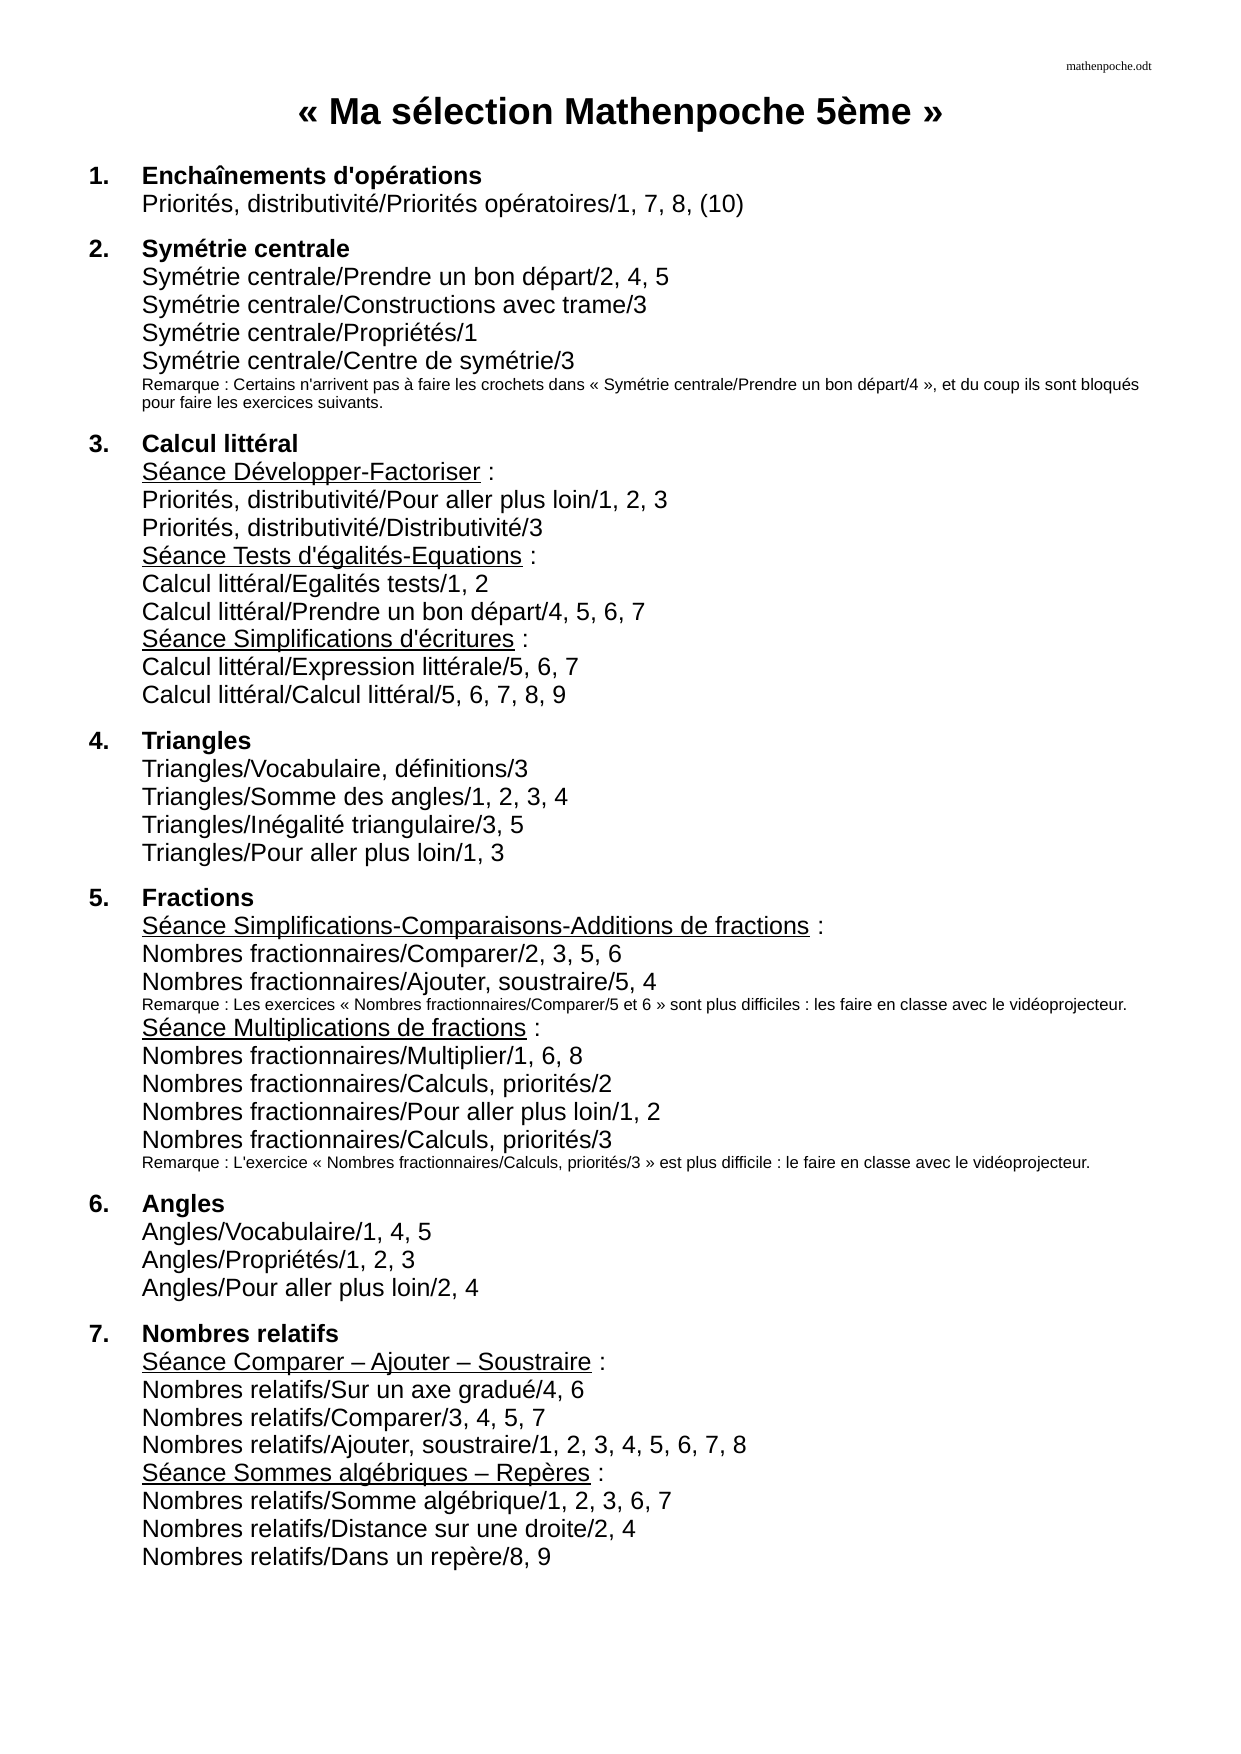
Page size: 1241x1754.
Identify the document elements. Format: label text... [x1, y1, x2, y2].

list Fractions Séance Simplifications-Comparaisons-Additions de fractions : Nombres fractionnaires/Comparer/2, 3, 5, 6 Nombres fractionnaires/Ajouter, soustraire/5, 4 Remarque : Les exercices « Nombres fractionnaires/Comparer/5 et 6 » sont plus difficiles : les faire en classe avec le vidéoprojecteur. Séance Multiplications de fractions : Nombres fractionnaires/Multiplier/1, 6, 8 Nombres fractionnaires/Calculs, priorités/2 Nombres fractionnaires/Pour aller plus loin/1, 2 Nombres fractionnaires/Calculs, priorités/3 Remarque : L'exercice « Nombres fractionnaires/Calculs, priorités/3 » est plus difficile : le faire en classe avec le vidéoprojecteur. [88, 884, 1152, 1172]
list Angles Angles/Vocabulaire/1, 4, 5 Angles/Propriétés/1, 2, 3 Angles/Pour aller plus loin/2, 4 [88, 1190, 1152, 1302]
list Enchaînements d'opérations Priorités, distributivité/Priorités opératoires/1, 7, 8, (10) [88, 162, 1152, 217]
list Triangles Triangles/Vocabulaire, définitions/3 Triangles/Somme des angles/1, 2, 3, 4 Triangles/Inégalité triangulaire/3, 5 Triangles/Pour aller plus loin/1, 3 [88, 727, 1152, 866]
list Nombres relatifs Séance Comparer – Ajouter – Soustraire : Nombres relatifs/Sur un axe gradué/4, 6 Nombres relatifs/Comparer/3, 4, 5, 7 Nombres relatifs/Ajouter, soustraire/1, 2, 3, 4, 5, 6, 7, 8 Séance Sommes algébriques – Repères : Nombres relatifs/Somme algébrique/1, 2, 3, 6, 7 Nombres relatifs/Distance sur une droite/2, 4 Nombres relatifs/Dans un repère/8, 9 [88, 1319, 1152, 1571]
subtitle « Ma sélection Mathenpoche 5ème » [92, 91, 1148, 132]
list Symétrie centrale Symétrie centrale/Prendre un bon départ/2, 4, 5 Symétrie centrale/Constructions avec trame/3 Symétrie centrale/Propriétés/1 Symétrie centrale/Centre de symétrie/3 Remarque : Certains n'arrivent pas à faire les crochets dans « Symétrie centrale/Prendre un bon départ/4 », et du coup ils sont bloqués pour faire les exercices suivants. [88, 235, 1152, 412]
list Calcul littéral Séance Développer-Factoriser : Priorités, distributivité/Pour aller plus loin/1, 2, 3 Priorités, distributivité/Distributivité/3 Séance Tests d'égalités-Equations : Calcul littéral/Egalités tests/1, 2 Calcul littéral/Prendre un bon départ/4, 5, 6, 7 Séance Simplifications d'écritures : Calcul littéral/Expression littérale/5, 6, 7 Calcul littéral/Calcul littéral/5, 6, 7, 8, 9 [88, 430, 1152, 709]
